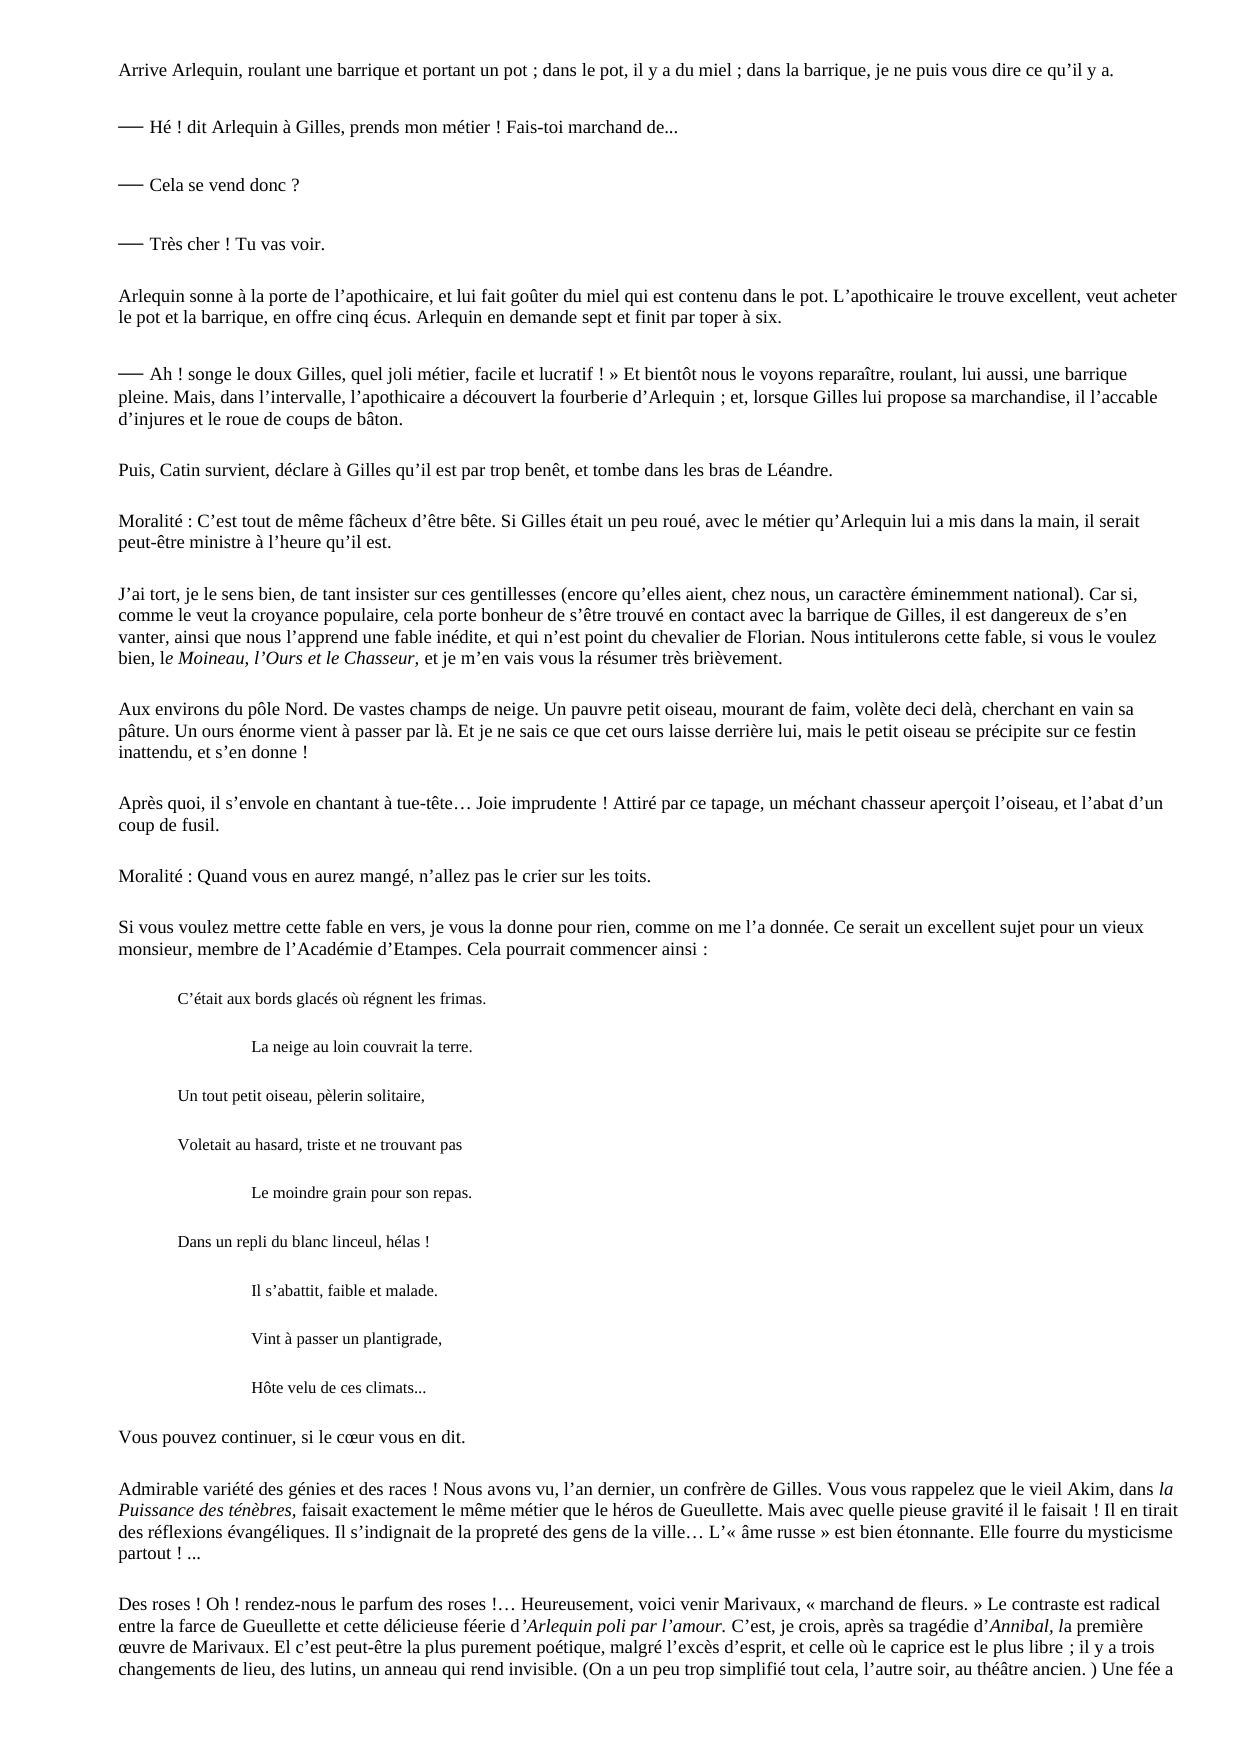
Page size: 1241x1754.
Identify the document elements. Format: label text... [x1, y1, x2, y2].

text Vint à passer un plantigrade, [177, 1329, 1122, 1348]
text C’était aux bords glacés où régnent les frimas. [177, 988, 1122, 1008]
text J’ai tort, je le sens bien, de tant insister sur ces gentillesses (encore qu’elles aient, chez nous, un caractère éminemment national). Car si, comme le veut la croyance populaire, cela porte bonheur de s’être trouvé en contact avec la barrique de Gilles, il est dangereux de s’en vanter, ainsi que nous l’apprend une fable inédite, et qui n’est point du chevalier de Florian. Nous intitulerons cette fable, si vous le voulez bien, le Moineau, l’Ours et le Chasseur, et je m’en vais vous la résumer très brièvement. [118, 582, 1181, 669]
text Aux environs du pôle Nord. De vastes champs de neige. Un pauvre petit oiseau, mourant de faim, volète deci delà, cherchant en vain sa pâture. Un ours énorme vient à passer par là. Et je ne sais ce que cet ours laisse derrière lui, mais le petit oiseau se précipite sur ce festin inattendu, et s’en donne ! [118, 698, 1181, 763]
text Dans un repli du blanc linceul, hélas ! [177, 1232, 1122, 1251]
text Admirable variété des génies et des races ! Nous avons vu, l’an dernier, un confrère de Gilles. Vous vous rappelez que le vieil Akim, dans la Puissance des ténèbres, faisait exactement le même métier que le héros de Gueullette. Mais avec quelle pieuse gravité il le faisait ! Il en tirait des réflexions évangéliques. Il s’indignait de la propreté des gens de la ville… L’« âme russe » est bien étonnante. Elle fourre du mysticisme partout ! ... [118, 1477, 1181, 1564]
text Puis, Catin survient, déclare à Gilles qu’il est par trop benêt, et tombe dans les bras de Léandre. [118, 459, 1181, 480]
text — Hé ! dit Arlequin à Gilles, prends mon métier ! Fais-toi marchand de... [118, 110, 1181, 139]
text — Très cher ! Tu vas voir. [118, 227, 1181, 255]
text Arlequin sonne à la porte de l’apothicaire, et lui fait goûter du miel qui est contenu dans le pot. L’apothicaire le trouve excellent, veut acheter le pot et la barrique, en offre cinq écus. Arlequin en demande sept et finit par toper à six. [118, 285, 1181, 328]
text Voletait au hasard, triste et ne trouvant pas [177, 1134, 1122, 1154]
text Hôte velu de ces climats... [177, 1378, 1122, 1397]
text — Ah ! songe le doux Gilles, quel joli métier, facile et lucratif ! » Et bientôt nous le voyons reparaître, roulant, lui aussi, une barrique pleine. Mais, dans l’intervalle, l’apothicaire a découvert la fourberie d’Arlequin ; et, lorsque Gilles lui propose sa marchandise, il l’accable d’injures et le roue de coups de bâton. [118, 357, 1181, 429]
text Il s’abattit, faible et malade. [177, 1280, 1122, 1299]
text Après quoi, il s’envole en chantant à tue-tête… Joie imprudente ! Attiré par ce tapage, un méchant chasseur aperçoit l’oiseau, et l’abat d’un coup de fusil. [118, 792, 1181, 835]
text La neige au loin couvrait la terre. [177, 1037, 1122, 1056]
text Vous pouvez continuer, si le cœur vous en dit. [118, 1426, 1181, 1448]
text Le moindre grain pour son repas. [177, 1183, 1122, 1202]
text Si vous voulez mettre cette fable en vers, je vous la donne pour rien, comme on me l’a donnée. Ce serait un excellent sujet pour un vieux monsieur, membre de l’Académie d’Etampes. Cela pourrait commencer ainsi : [118, 916, 1181, 959]
text Moralité : C’est tout de même fâcheux d’être bête. Si Gilles était un peu roué, avec le métier qu’Arlequin lui a mis dans la main, il serait peut-être ministre à l’heure qu’il est. [118, 510, 1181, 553]
text Moralité : Quand vous en aurez mangé, n’allez pas le crier sur les toits. [118, 865, 1181, 886]
text Arrive Arlequin, roulant une barrique et portant un pot ; dans le pot, il y a du miel ; dans la barrique, je ne puis vous dire ce qu’il y a. [118, 59, 1181, 81]
text — Cela se vend donc ? [118, 168, 1181, 197]
text Un tout petit oiseau, pèlerin solitaire, [177, 1086, 1122, 1105]
text Des roses ! Oh ! rendez-nous le parfum des roses !… Heureusement, voici venir Marivaux, « marchand de fleurs. » Le contraste est radical entre la farce de Gueullette et cette délicieuse féerie d’Arlequin poli par l’amour. C’est, je crois, après sa tragédie d’Annibal, la première œuvre de Marivaux. El c’est peut-être la plus purement poétique, malgré l’excès d’esprit, et celle où le caprice est le plus libre ; il y a trois changements de lieu, des lutins, un anneau qui rend invisible. (On a un peu trop simplifié tout cela, l’autre soir, au théâtre ancien. ) Une fée a [118, 1593, 1181, 1679]
